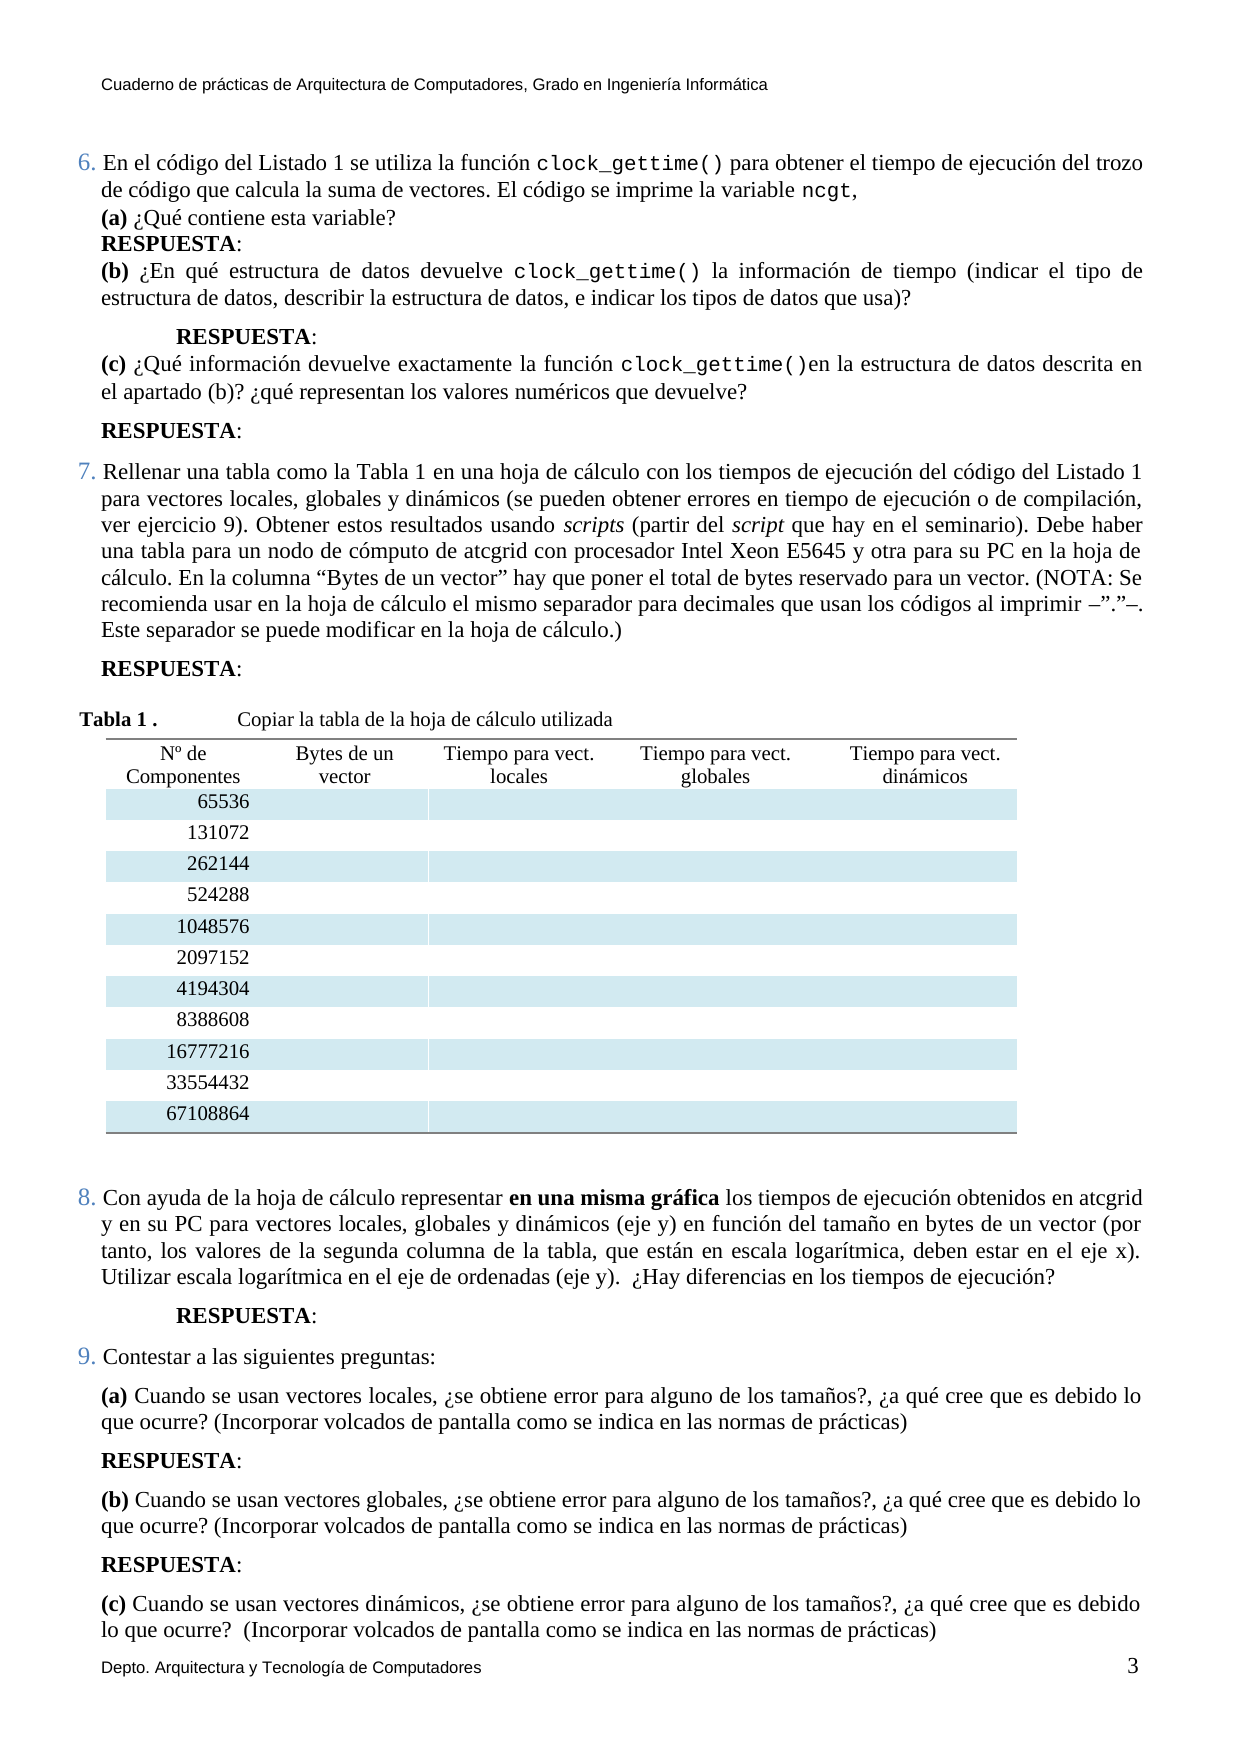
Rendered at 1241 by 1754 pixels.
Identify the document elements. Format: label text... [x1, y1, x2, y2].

text (b) ¿En qué estructura de datos devuelve clock_gettime() la información de tiempo (indicar el tipo de estructura de datos, describir la estructura de datos, e indicar los tipos de datos que usa)? [101, 257, 1143, 311]
table_cell [261, 1039, 428, 1070]
table_cell [822, 820, 1017, 851]
list RESPUESTA: [101, 1447, 1143, 1473]
table_cell [261, 1007, 428, 1038]
list Rellenar una tabla como la Tabla 1 en una hoja de cálculo con los tiempos de ejecución del código del Listado 1 para vectores locales, globales y dinámicos (se pueden obtener errores en tiempo de ejecución o de compilación, ver ejercicio 9). Obtener estos resultados usando scripts (partir del script que hay en el seminario). Debe haber una tabla para un nodo de cómputo de atcgrid con procesador Intel Xeon E5645 y otra para su PC en la hoja de cálculo. En la columna “Bytes de un vector” hay que poner el total de bytes reservado para un vector. (NOTA: Se recomienda usar en la hoja de cálculo el mismo separador para decimales que usan los códigos al imprimir ‒”.”‒. Este separador se puede modificar en la hoja de cálculo.) [71, 456, 1143, 643]
table_header Tiempo para vect. locales [429, 740, 609, 788]
list Contestar a las siguientes preguntas: [71, 1341, 1143, 1369]
list En el código del Listado 1 se utiliza la función clock_gettime() para obtener el tiempo de ejecución del trozo de código que calcula la suma de vectores. El código se imprime la variable ncgt, [71, 147, 1143, 204]
table_cell [429, 1101, 609, 1132]
table_cell 8388608 [106, 1007, 261, 1038]
table_cell [261, 914, 428, 945]
table_cell [822, 851, 1017, 882]
list RESPUESTA: [176, 1302, 1143, 1328]
table_cell [609, 1007, 822, 1038]
table_header Copiar la tabla de la hoja de cálculo utilizada [68, 682, 1176, 731]
list (c) Cuando se usan vectores dinámicos, ¿se obtiene error para alguno de los tamaños?, ¿a qué cree que es debido lo que ocurre? (Incorporar volcados de pantalla como se indica en las normas de prácticas) [101, 1590, 1143, 1643]
text (c) ¿Qué información devuelve exactamente la función clock_gettime()en la estructura de datos descrita en el apartado (b)? ¿qué representan los valores numéricos que devuelve? [101, 349, 1143, 404]
list (b) Cuando se usan vectores globales, ¿se obtiene error para alguno de los tamaños?, ¿a qué cree que es debido lo que ocurre? (Incorporar volcados de pantalla como se indica en las normas de prácticas) [101, 1486, 1143, 1539]
table_cell [261, 976, 428, 1007]
table_cell [609, 882, 822, 913]
list RESPUESTA: [101, 1551, 1143, 1578]
text (a) ¿Qué contiene esta variable? [101, 204, 1143, 230]
table_cell [822, 882, 1017, 913]
table_cell 524288 [106, 882, 261, 913]
table_cell [609, 789, 822, 820]
table_cell 65536 [106, 789, 261, 820]
table_cell [429, 1007, 609, 1038]
text RESPUESTA: [101, 230, 1143, 257]
table_cell [609, 851, 822, 882]
table_header Nº de Componentes [106, 740, 261, 788]
list (a) Cuando se usan vectores locales, ¿se obtiene error para alguno de los tamaños?, ¿a qué cree que es debido lo que ocurre? (Incorporar volcados de pantalla como se indica en las normas de prácticas) [101, 1382, 1143, 1435]
list RESPUESTA: [101, 417, 1143, 443]
table_cell [822, 1039, 1017, 1070]
table_cell [822, 945, 1017, 976]
table_header Tiempo para vect. dinámicos [822, 740, 1017, 788]
table_cell [429, 914, 609, 945]
list Con ayuda de la hoja de cálculo representar en una misma gráfica los tiempos de ejecución obtenidos en atcgrid y en su PC para vectores locales, globales y dinámicos (eje y) en función del tamaño en bytes de un vector (por tanto, los valores de la segunda columna de la tabla, que están en escala logarítmica, deben estar en el eje x). Utilizar escala logarítmica en el eje de ordenadas (eje y). ¿Hay diferencias en los tiempos de ejecución? [71, 1182, 1143, 1289]
table_cell [429, 1039, 609, 1070]
table_cell [429, 1070, 609, 1101]
table_cell 131072 [106, 820, 261, 851]
table_cell [429, 976, 609, 1007]
list RESPUESTA: [176, 323, 1143, 349]
table_cell [609, 1101, 822, 1132]
table_cell [261, 851, 428, 882]
table_cell 1048576 [106, 914, 261, 945]
table_cell 2097152 [106, 945, 261, 976]
table_cell [261, 1101, 428, 1132]
table_header Tiempo para vect. globales [609, 740, 822, 788]
table_cell [261, 820, 428, 851]
table_cell [822, 1101, 1017, 1132]
table_cell [261, 945, 428, 976]
table_cell [609, 976, 822, 1007]
table_cell [822, 976, 1017, 1007]
list RESPUESTA: [101, 655, 1143, 682]
table_cell 262144 [106, 851, 261, 882]
table_cell [429, 851, 609, 882]
table_cell 67108864 [106, 1101, 261, 1132]
table_cell [261, 1070, 428, 1101]
table_cell [429, 945, 609, 976]
table_cell [429, 789, 609, 820]
table_cell [429, 820, 609, 851]
table_header Bytes de un vector [261, 740, 428, 788]
table_cell [822, 914, 1017, 945]
table_cell [609, 820, 822, 851]
table_cell 16777216 [106, 1039, 261, 1070]
table_cell [609, 1070, 822, 1101]
table_cell [609, 945, 822, 976]
table_cell [822, 789, 1017, 820]
table_cell [429, 882, 609, 913]
table_cell [261, 789, 428, 820]
table_cell 4194304 [106, 976, 261, 1007]
table_cell 33554432 [106, 1070, 261, 1101]
table_cell [261, 882, 428, 913]
table_cell [609, 914, 822, 945]
table_cell [822, 1070, 1017, 1101]
table_cell [609, 1039, 822, 1070]
table_cell [822, 1007, 1017, 1038]
